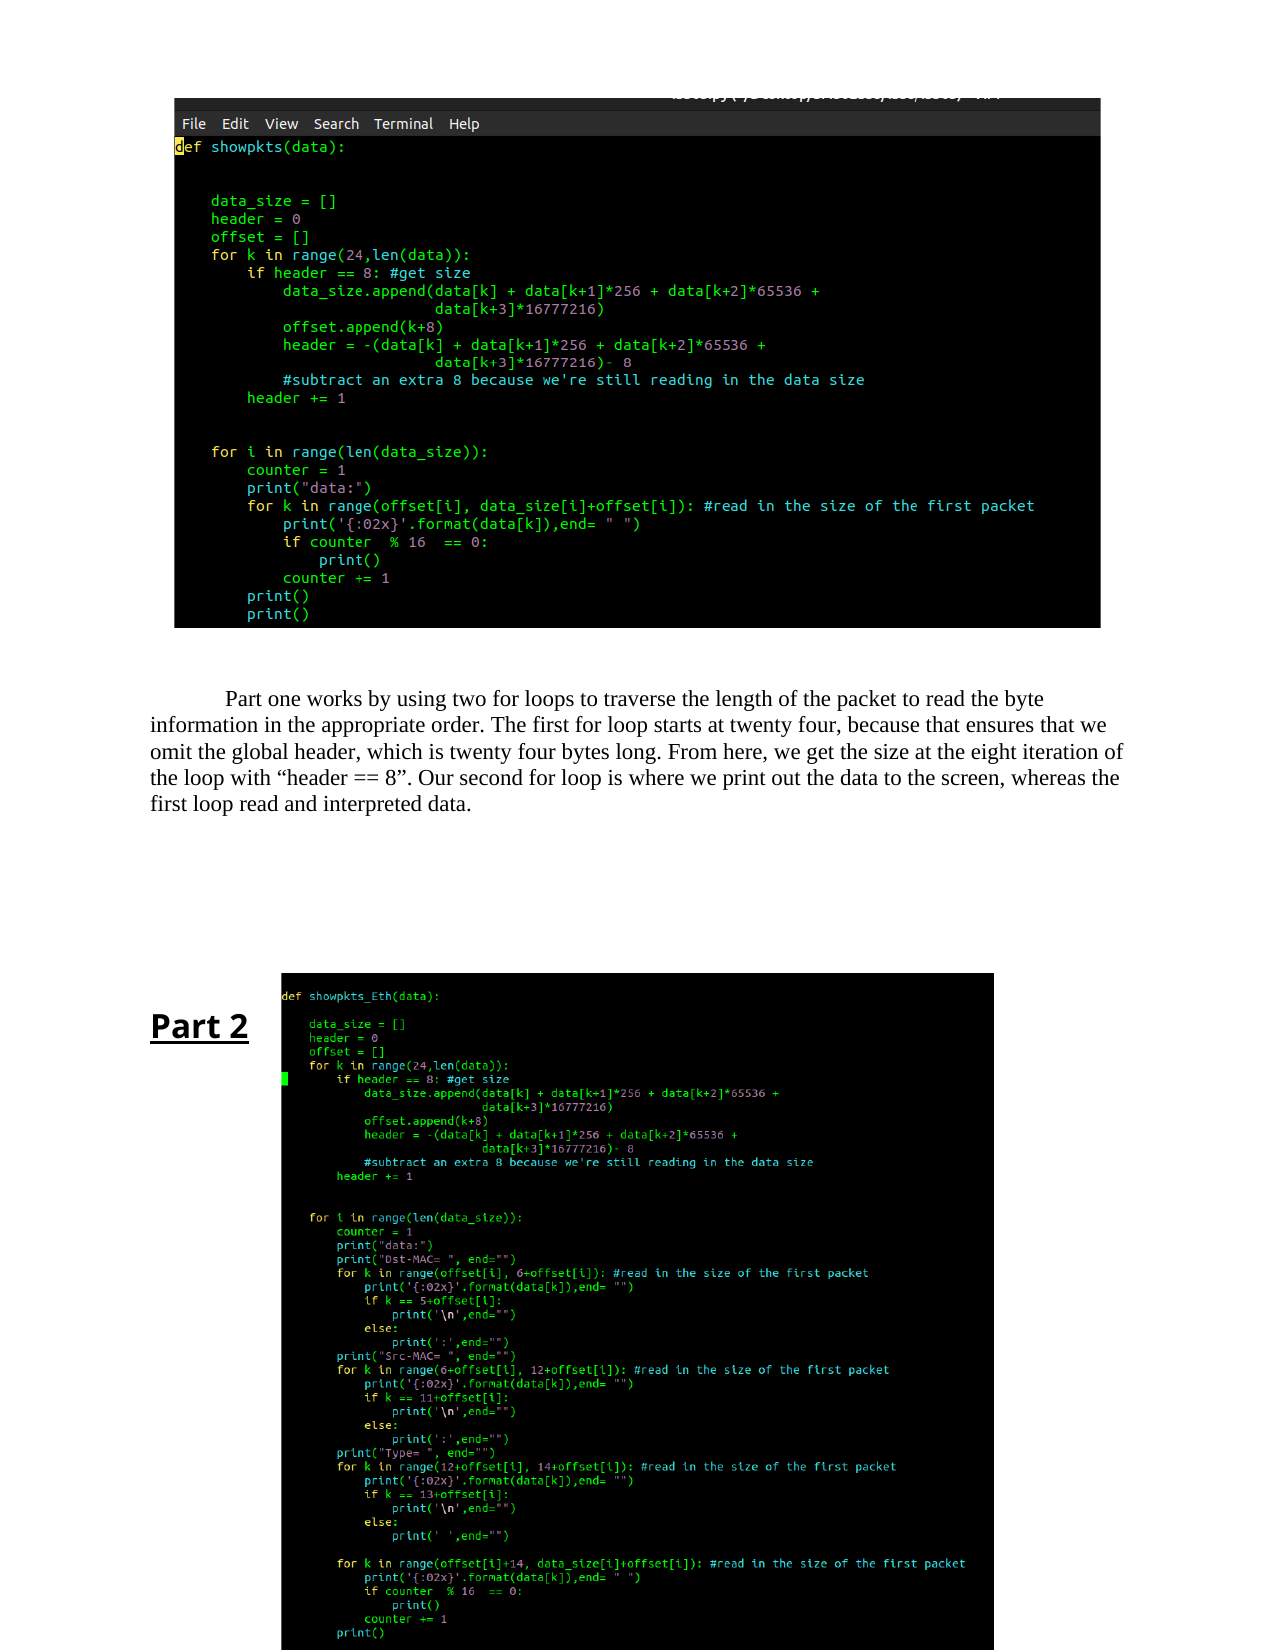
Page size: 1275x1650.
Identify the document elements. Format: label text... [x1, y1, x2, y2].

text Part one works by using two for loops to traverse the length of the packet to read the byte information in the appropriate order. The first for loop starts at twenty four, because that ensures that we omit the global header, which is twenty four bytes long. From here, we get the size at the eight iteration of the loop with “header == 8”. Our second for loop is where we print out the data to the screen, whereas the first loop read and interpreted data. [150, 685, 1125, 817]
subtitle [994, 1003, 1125, 1048]
subtitle Part 2 [150, 1003, 281, 1048]
picture [281, 973, 994, 1650]
picture [174, 98, 1101, 628]
